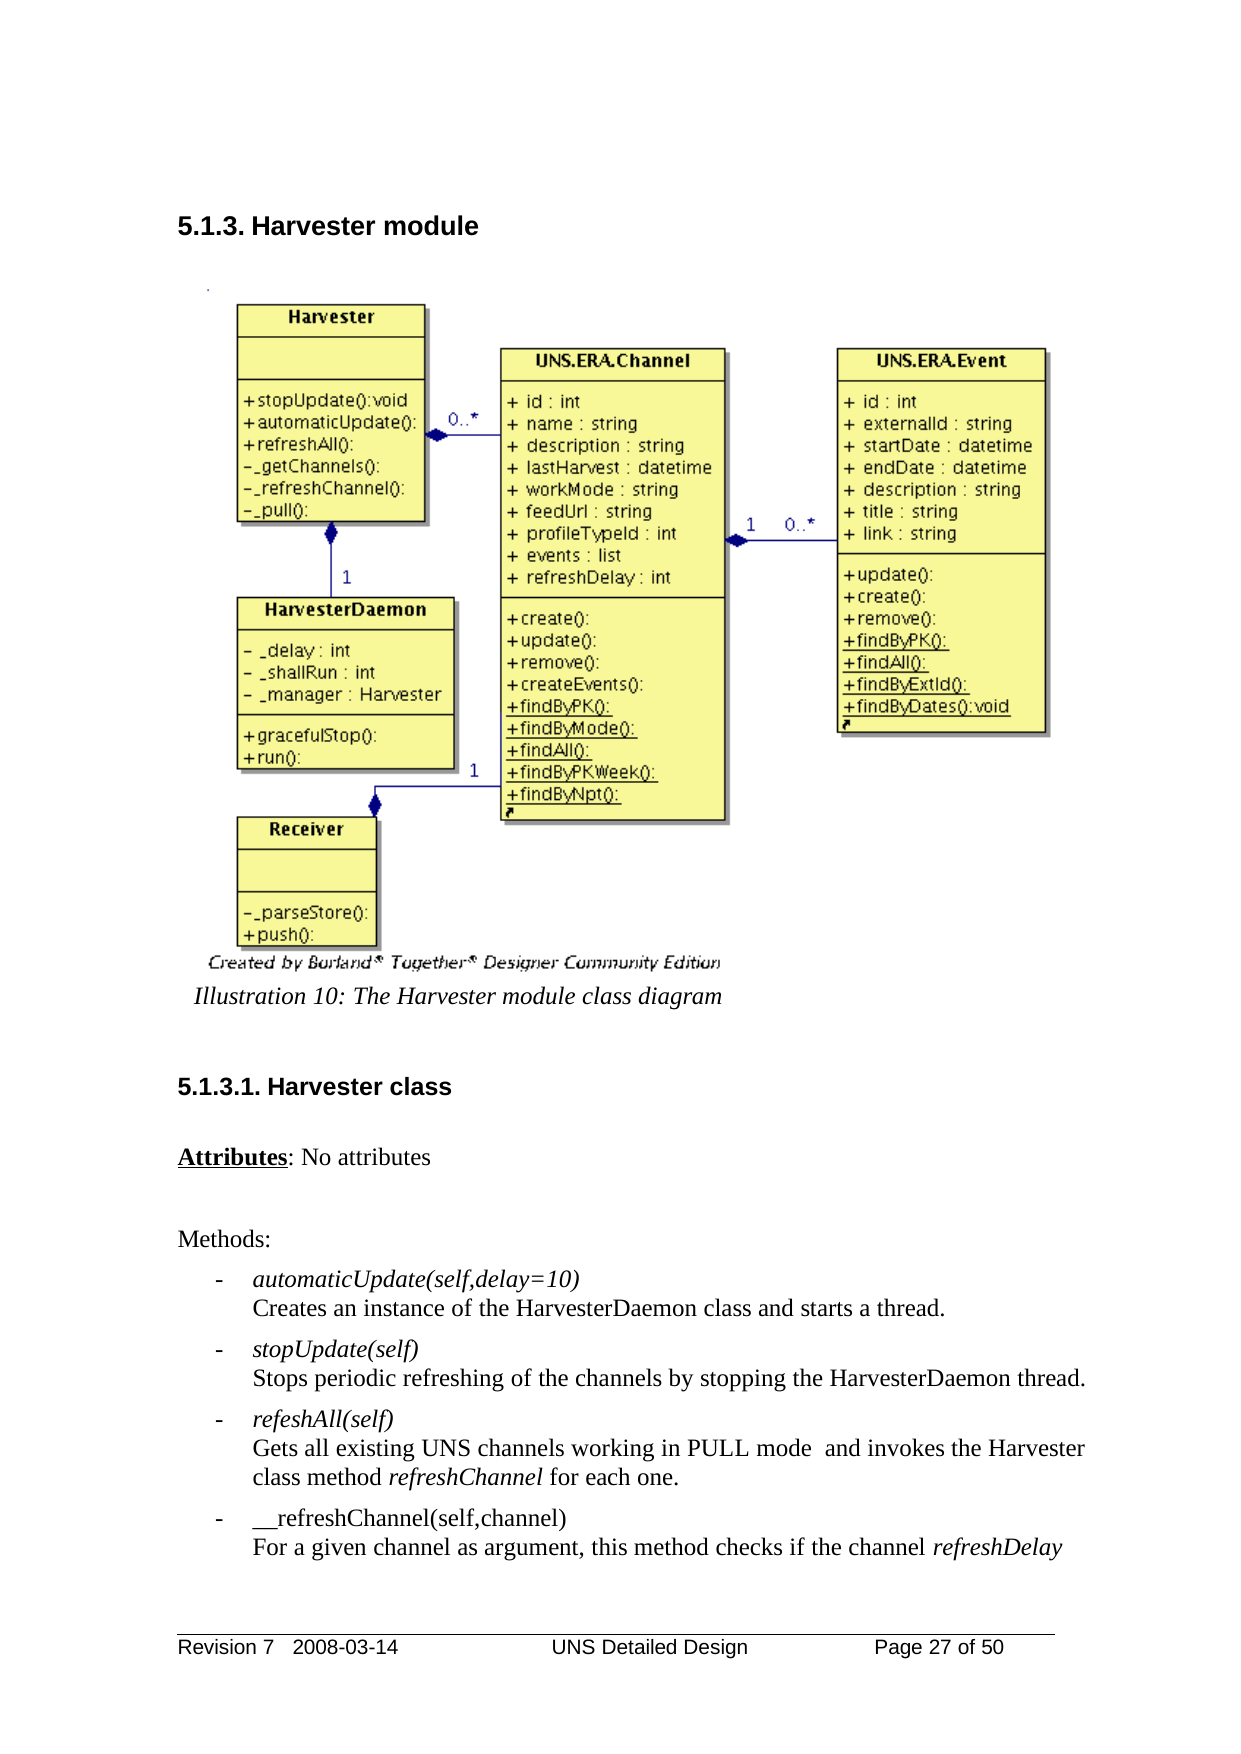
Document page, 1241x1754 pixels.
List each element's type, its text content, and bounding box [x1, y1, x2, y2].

list __refreshChannel(self,channel) For a given channel as argument, this method checks if the channel refreshDelay [215, 1503, 1092, 1561]
text Attributes: No attributes [177, 1142, 1092, 1171]
text Methods: [177, 1223, 1092, 1252]
text Illustration 10: The Harvester module class diagram [194, 982, 1060, 1010]
picture [193, 275, 1061, 982]
subtitle Harvester module [177, 210, 1092, 241]
list automaticUpdate(self,delay=10) Creates an instance of the HarvesterDaemon class and starts a thread. [215, 1264, 1092, 1322]
list stopUpdate(self) Stops periodic refreshing of the channels by stopping the HarvesterDaemon thread. [215, 1334, 1092, 1392]
list refeshAll(self) Gets all existing UNS channels working in PULL mode and invokes the Harvester class method refreshChannel for each one. [215, 1404, 1092, 1491]
subtitle Harvester class [177, 1072, 1092, 1101]
